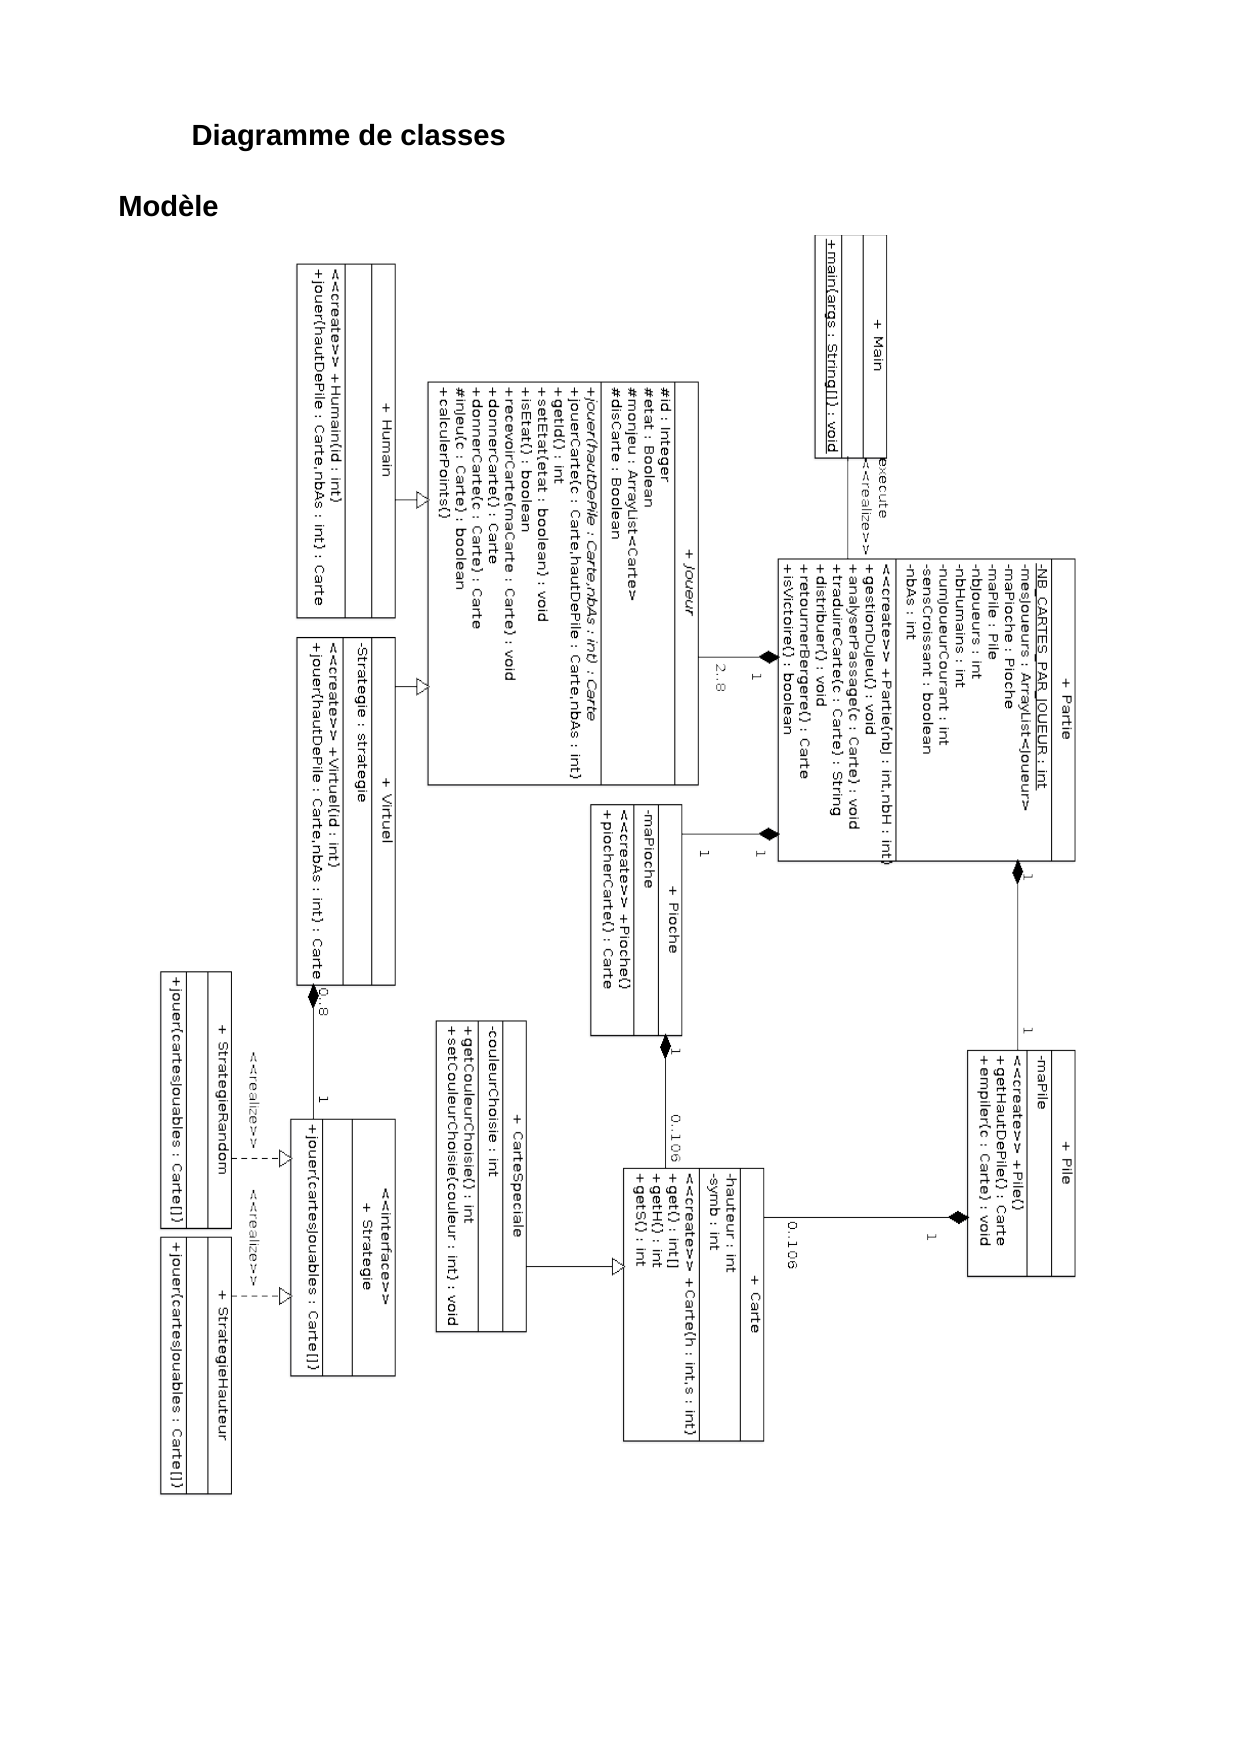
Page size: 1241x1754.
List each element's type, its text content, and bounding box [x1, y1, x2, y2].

subtitle Modèle [118, 189, 1122, 223]
picture [104, 235, 1133, 1631]
subtitle Diagramme de classes [191, 118, 1122, 152]
